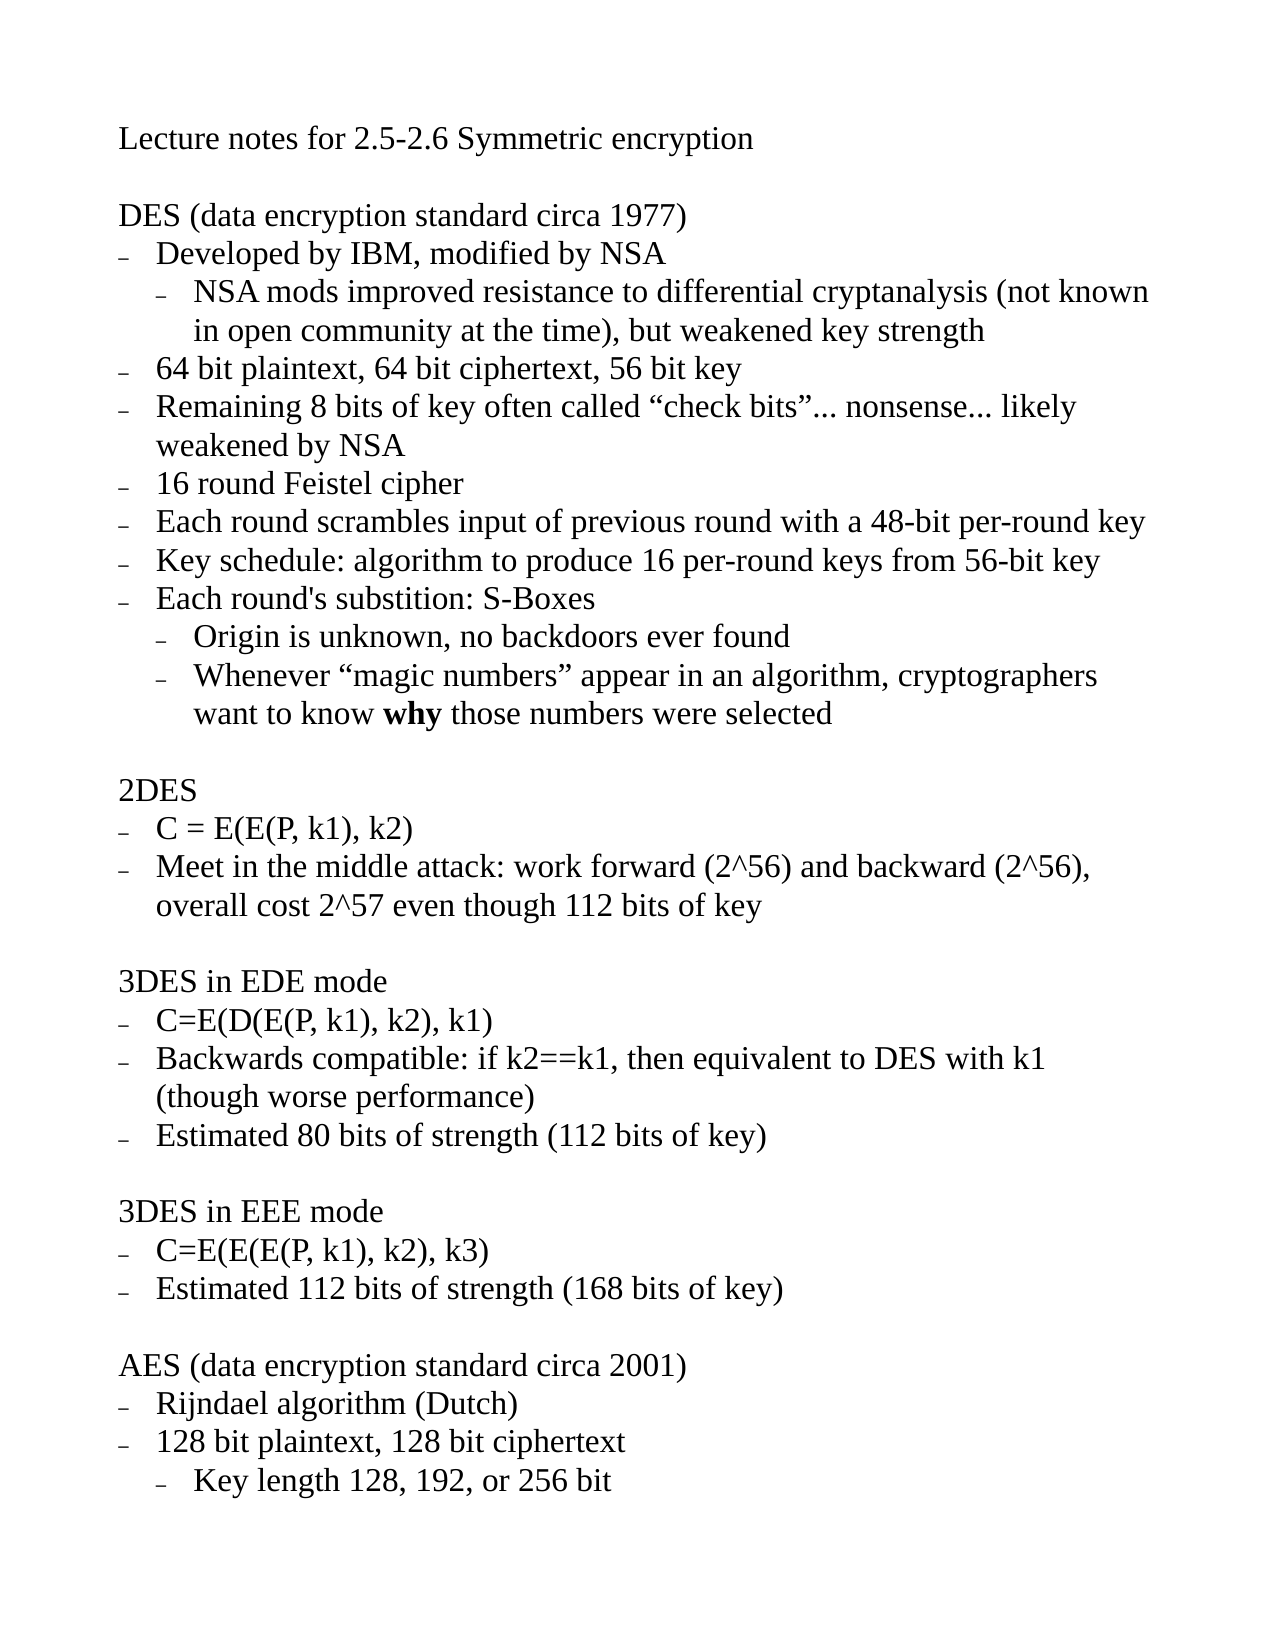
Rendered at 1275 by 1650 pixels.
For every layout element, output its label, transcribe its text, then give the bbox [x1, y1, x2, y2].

list Developed by IBM, modified by NSA [118, 233, 1157, 271]
list Key length 128, 192, or 256 bit [156, 1460, 1157, 1498]
list Whenever “magic numbers” appear in an algorithm, cryptographers want to know why those numbers were selected [156, 655, 1157, 731]
list C=E(D(E(P, k1), k2), k1) [118, 1000, 1157, 1038]
list C=E(E(E(P, k1), k2), k3) [118, 1230, 1157, 1268]
list Backwards compatible: if k2==k1, then equivalent to DES with k1 (though worse performance) [118, 1038, 1157, 1115]
text Lecture notes for 2.5-2.6 Symmetric encryption [118, 118, 1157, 156]
list Estimated 80 bits of strength (112 bits of key) [118, 1115, 1157, 1153]
list Estimated 112 bits of strength (168 bits of key) [118, 1268, 1157, 1306]
list Meet in the middle attack: work forward (2^56) and backward (2^56), overall cost 2^57 even though 112 bits of key [118, 846, 1157, 923]
list Each round's substition: S-Boxes [118, 578, 1157, 616]
text 2DES [118, 770, 1157, 808]
list 64 bit plaintext, 64 bit ciphertext, 56 bit key [118, 348, 1157, 386]
text AES (data encryption standard circa 2001) [118, 1345, 1157, 1383]
list NSA mods improved resistance to differential cryptanalysis (not known in open community at the time), but weakened key strength [156, 271, 1157, 348]
text DES (data encryption standard circa 1977) [118, 195, 1157, 233]
text 3DES in EEE mode [118, 1191, 1157, 1230]
list Rijndael algorithm (Dutch) [118, 1383, 1157, 1421]
list Origin is unknown, no backdoors ever found [156, 616, 1157, 655]
list C = E(E(P, k1), k2) [118, 808, 1157, 846]
list Remaining 8 bits of key often called “check bits”... nonsense... likely weakened by NSA [118, 386, 1157, 463]
text 3DES in EDE mode [118, 961, 1157, 1000]
list 128 bit plaintext, 128 bit ciphertext [118, 1421, 1157, 1460]
list Each round scrambles input of previous round with a 48-bit per-round key [118, 501, 1157, 540]
list 16 round Feistel cipher [118, 463, 1157, 501]
list Key schedule: algorithm to produce 16 per-round keys from 56-bit key [118, 540, 1157, 578]
